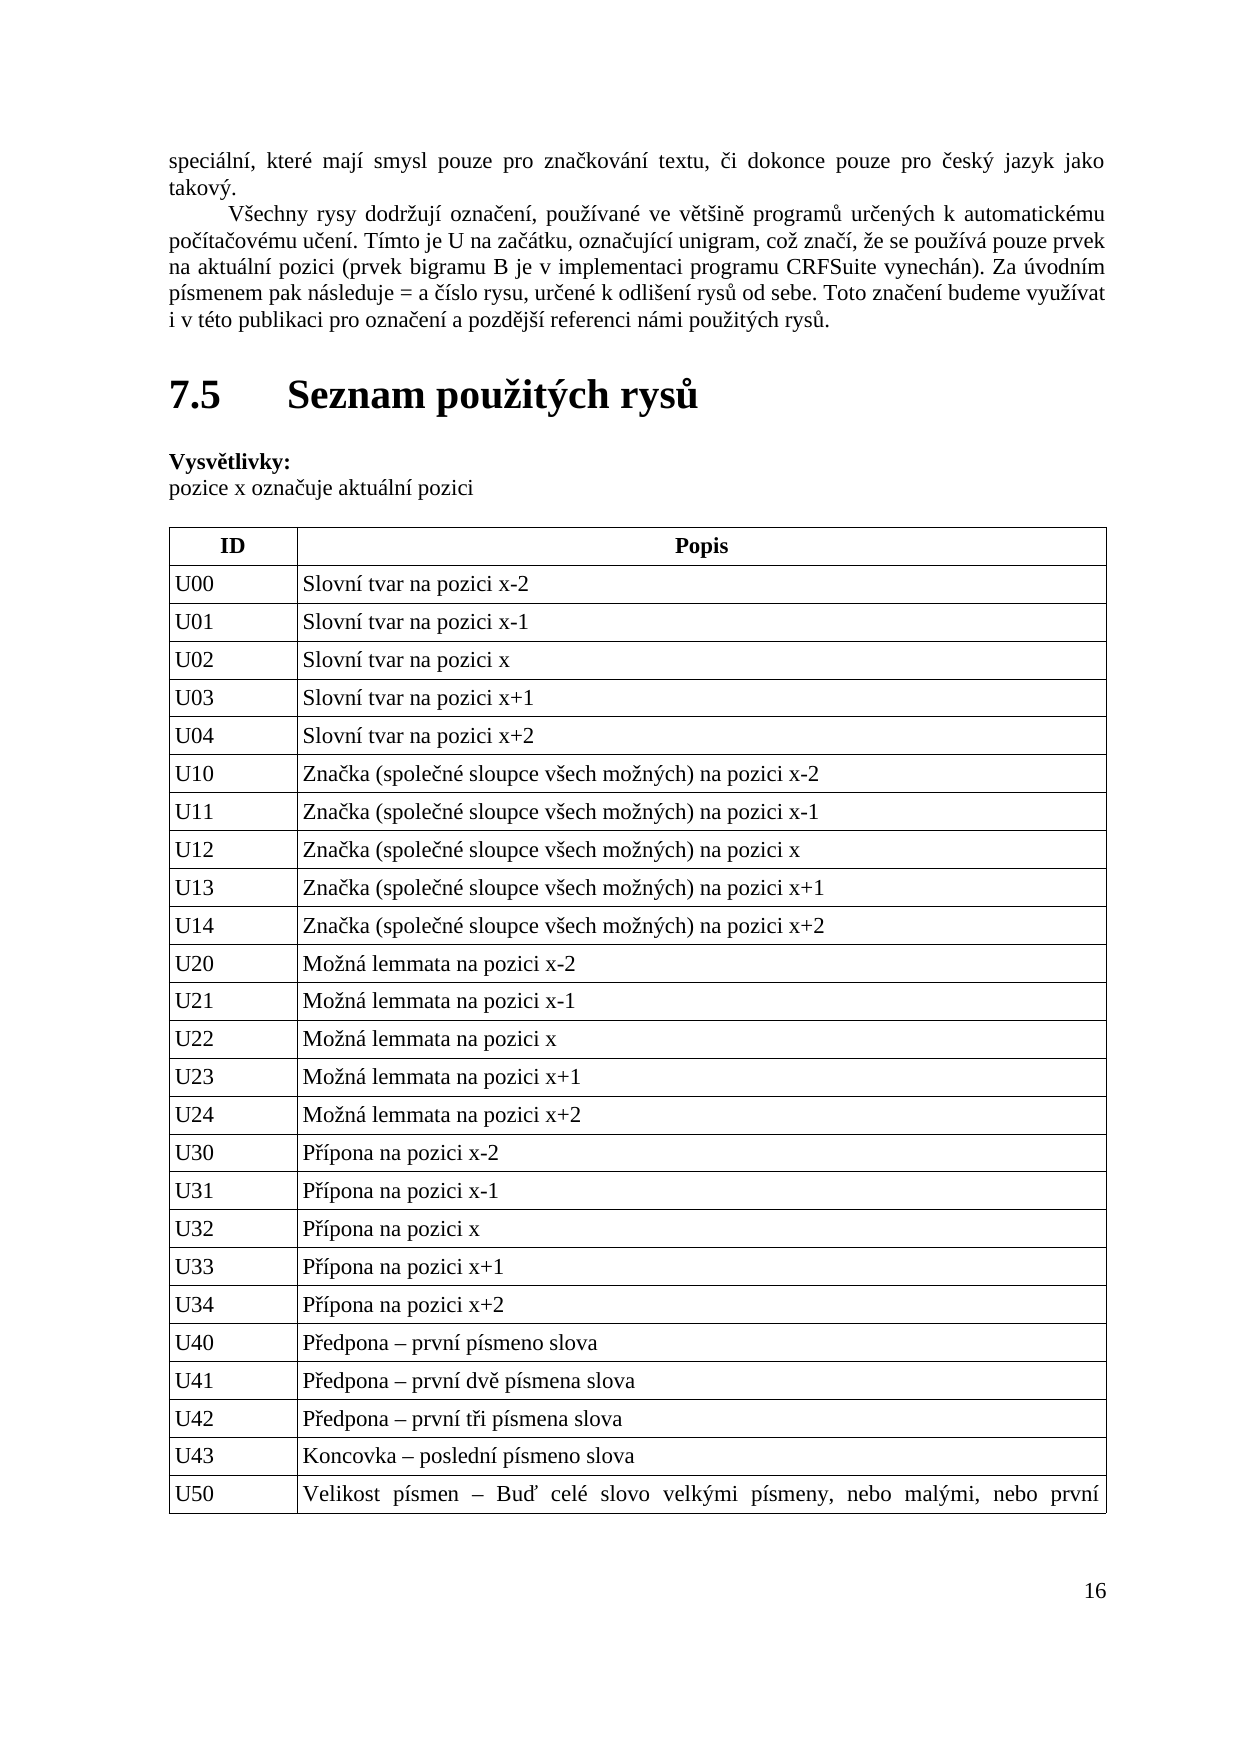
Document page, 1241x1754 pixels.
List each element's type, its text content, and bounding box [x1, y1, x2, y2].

table_cell Možná lemmata na pozici x-1 [298, 983, 1106, 1020]
table_cell U50 [170, 1476, 297, 1513]
table_cell Možná lemmata na pozici x [298, 1021, 1106, 1058]
table_cell Přípona na pozici x-2 [298, 1135, 1106, 1171]
text pozice x označuje aktuální pozici [169, 474, 1106, 500]
table_cell U32 [170, 1210, 297, 1247]
table_cell Velikost písmen – Buď celé slovo velkými písmeny, nebo malými, nebo první [298, 1476, 1106, 1513]
table_cell U12 [170, 831, 297, 868]
table_cell U10 [170, 755, 297, 792]
table_cell Značka (společné sloupce všech možných) na pozici x-1 [298, 793, 1106, 830]
subtitle Seznam použitých rysů [169, 369, 1106, 417]
table_cell U21 [170, 983, 297, 1020]
table_cell U40 [170, 1324, 297, 1361]
table_cell U03 [170, 680, 297, 716]
table_cell U42 [170, 1400, 297, 1437]
table_cell Přípona na pozici x+1 [298, 1248, 1106, 1285]
table_cell U31 [170, 1172, 297, 1209]
table_cell Možná lemmata na pozici x-2 [298, 945, 1106, 982]
table_cell Možná lemmata na pozici x+1 [298, 1059, 1106, 1096]
table_cell Slovní tvar na pozici x+1 [298, 680, 1106, 716]
table_cell U13 [170, 869, 297, 906]
text speciální, které mají smysl pouze pro značkování textu, či dokonce pouze pro český jazyk jako takový. [169, 148, 1106, 200]
table_cell Slovní tvar na pozici x-2 [298, 566, 1106, 603]
table_cell Předpona – první tři písmena slova [298, 1400, 1106, 1437]
table_cell U23 [170, 1059, 297, 1096]
table_cell Přípona na pozici x+2 [298, 1286, 1106, 1323]
text Vysvětlivky: [169, 448, 1106, 474]
table_cell U00 [170, 566, 297, 603]
table_header ID [170, 528, 297, 565]
table_cell Možná lemmata na pozici x+2 [298, 1097, 1106, 1133]
table_cell Přípona na pozici x-1 [298, 1172, 1106, 1209]
table_cell Předpona – první dvě písmena slova [298, 1362, 1106, 1399]
table_cell Slovní tvar na pozici x+2 [298, 717, 1106, 754]
table_cell U20 [170, 945, 297, 982]
table_cell Koncovka – poslední písmeno slova [298, 1438, 1106, 1475]
table_cell Slovní tvar na pozici x-1 [298, 604, 1106, 641]
table_cell U34 [170, 1286, 297, 1323]
table_cell U14 [170, 907, 297, 944]
text Všechny rysy dodržují označení, používané ve většině programů určených k automatickému počítačovému učení. Tímto je U na začátku, označující unigram, což značí, že se používá pouze prvek na aktuální pozici (prvek bigramu B je v implementaci programu CRFSuite vynechán). Za úvodním písmenem pak následuje = a číslo rysu, určené k odlišení rysů od sebe. Toto značení budeme využívat i v této publikaci pro označení a pozdější referenci námi použitých rysů. [169, 200, 1106, 332]
table_cell Přípona na pozici x [298, 1210, 1106, 1247]
table_cell U11 [170, 793, 297, 830]
table_cell U02 [170, 642, 297, 678]
table_cell U33 [170, 1248, 297, 1285]
table_cell U41 [170, 1362, 297, 1399]
table_cell U04 [170, 717, 297, 754]
table_cell U22 [170, 1021, 297, 1058]
table_cell U30 [170, 1135, 297, 1171]
table_cell Značka (společné sloupce všech možných) na pozici x [298, 831, 1106, 868]
table_header Popis [298, 528, 1106, 565]
table_cell Značka (společné sloupce všech možných) na pozici x+2 [298, 907, 1106, 944]
table_cell Značka (společné sloupce všech možných) na pozici x-2 [298, 755, 1106, 792]
table_cell Předpona – první písmeno slova [298, 1324, 1106, 1361]
table_cell U24 [170, 1097, 297, 1133]
table_cell U01 [170, 604, 297, 641]
table_cell Značka (společné sloupce všech možných) na pozici x+1 [298, 869, 1106, 906]
table_cell Slovní tvar na pozici x [298, 642, 1106, 678]
table_cell U43 [170, 1438, 297, 1475]
